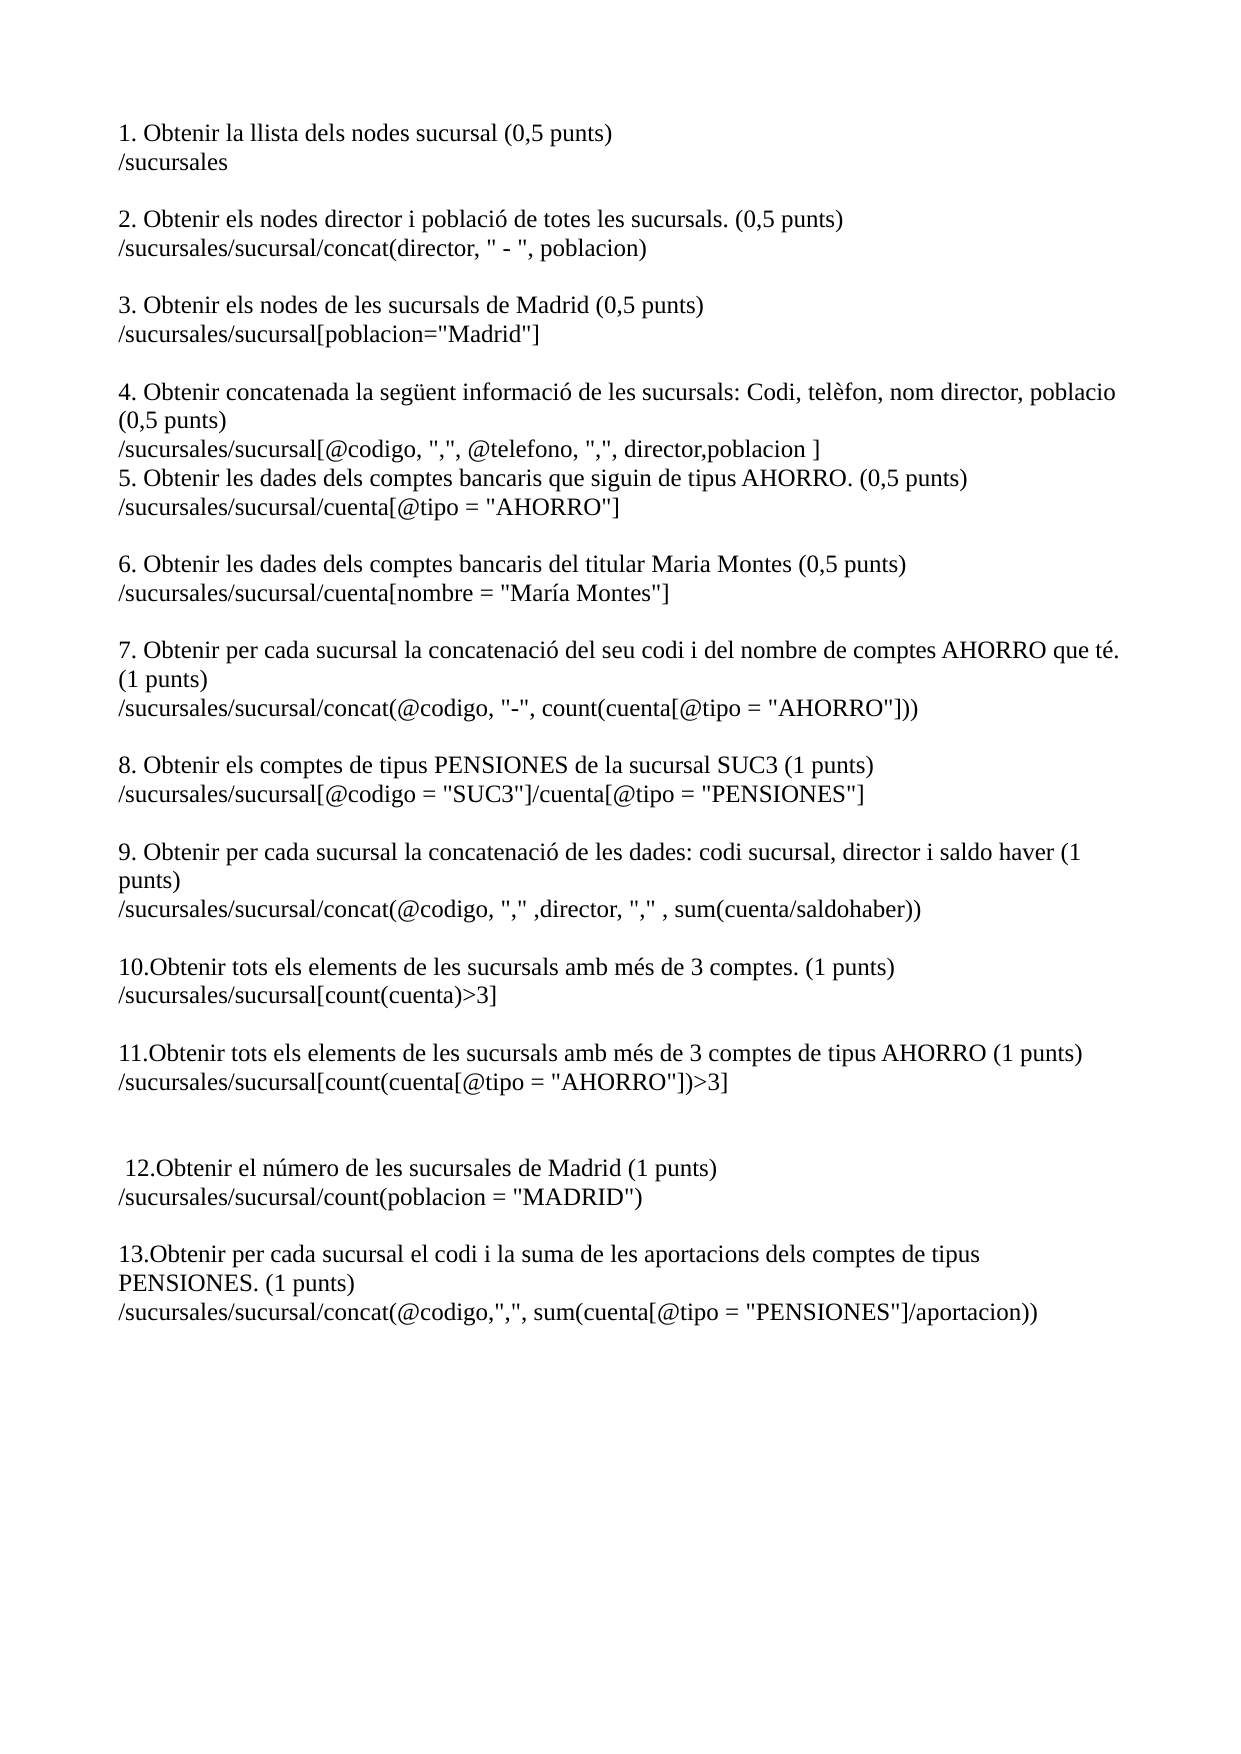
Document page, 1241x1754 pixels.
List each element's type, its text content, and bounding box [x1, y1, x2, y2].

text 13.Obtenir per cada sucursal el codi i la suma de les aportacions dels comptes de tipus PENSIONES. (1 punts) [118, 1239, 1122, 1297]
text 2. Obtenir els nodes director i població de totes les sucursals. (0,5 punts) [118, 204, 1122, 233]
text 10.Obtenir tots els elements de les sucursals amb més de 3 comptes. (1 punts) [118, 952, 1122, 981]
text 5. Obtenir les dades dels comptes bancaris que siguin de tipus AHORRO. (0,5 punts) [118, 463, 1122, 492]
text /sucursales/sucursal/count(poblacion = "MADRID") [118, 1182, 1122, 1211]
text 4. Obtenir concatenada la següent informació de les sucursals: Codi, telèfon, nom director, poblacio (0,5 punts) [118, 377, 1122, 434]
text 12.Obtenir el número de les sucursales de Madrid (1 punts) [118, 1153, 1122, 1182]
text /sucursales/sucursal[count(cuenta)>3] [118, 981, 1122, 1009]
text /sucursales/sucursal[count(cuenta[@tipo = "AHORRO"])>3] [118, 1067, 1122, 1096]
text /sucursales [118, 147, 1122, 176]
text 3. Obtenir els nodes de les sucursals de Madrid (0,5 punts) [118, 291, 1122, 319]
text /sucursales/sucursal/concat(@codigo, "-", count(cuenta[@tipo = "AHORRO"])) [118, 693, 1122, 722]
text 7. Obtenir per cada sucursal la concatenació del seu codi i del nombre de comptes AHORRO que té. (1 punts) [118, 636, 1122, 693]
text /sucursales/sucursal/cuenta[@tipo = "AHORRO"] [118, 492, 1122, 521]
text /sucursales/sucursal/concat(director, " - ", poblacion) [118, 233, 1122, 262]
text /sucursales/sucursal[@codigo, ",", @telefono, ",", director,poblacion ] [118, 434, 1122, 463]
text /sucursales/sucursal/cuenta[nombre = "María Montes"] [118, 578, 1122, 607]
text 11.Obtenir tots els elements de les sucursals amb més de 3 comptes de tipus AHORRO (1 punts) [118, 1038, 1122, 1067]
text 1. Obtenir la llista dels nodes sucursal (0,5 punts) [118, 118, 1122, 147]
text /sucursales/sucursal[@codigo = "SUC3"]/cuenta[@tipo = "PENSIONES"] [118, 779, 1122, 808]
text 6. Obtenir les dades dels comptes bancaris del titular Maria Montes (0,5 punts) [118, 549, 1122, 578]
text /sucursales/sucursal/concat(@codigo, "," ,director, "," , sum(cuenta/saldohaber)) [118, 894, 1122, 923]
text /sucursales/sucursal[poblacion="Madrid"] [118, 319, 1122, 348]
text 9. Obtenir per cada sucursal la concatenació de les dades: codi sucursal, director i saldo haver (1 punts) [118, 837, 1122, 894]
text 8. Obtenir els comptes de tipus PENSIONES de la sucursal SUC3 (1 punts) [118, 751, 1122, 779]
text /sucursales/sucursal/concat(@codigo,",", sum(cuenta[@tipo = "PENSIONES"]/aportacion)) [118, 1297, 1122, 1326]
